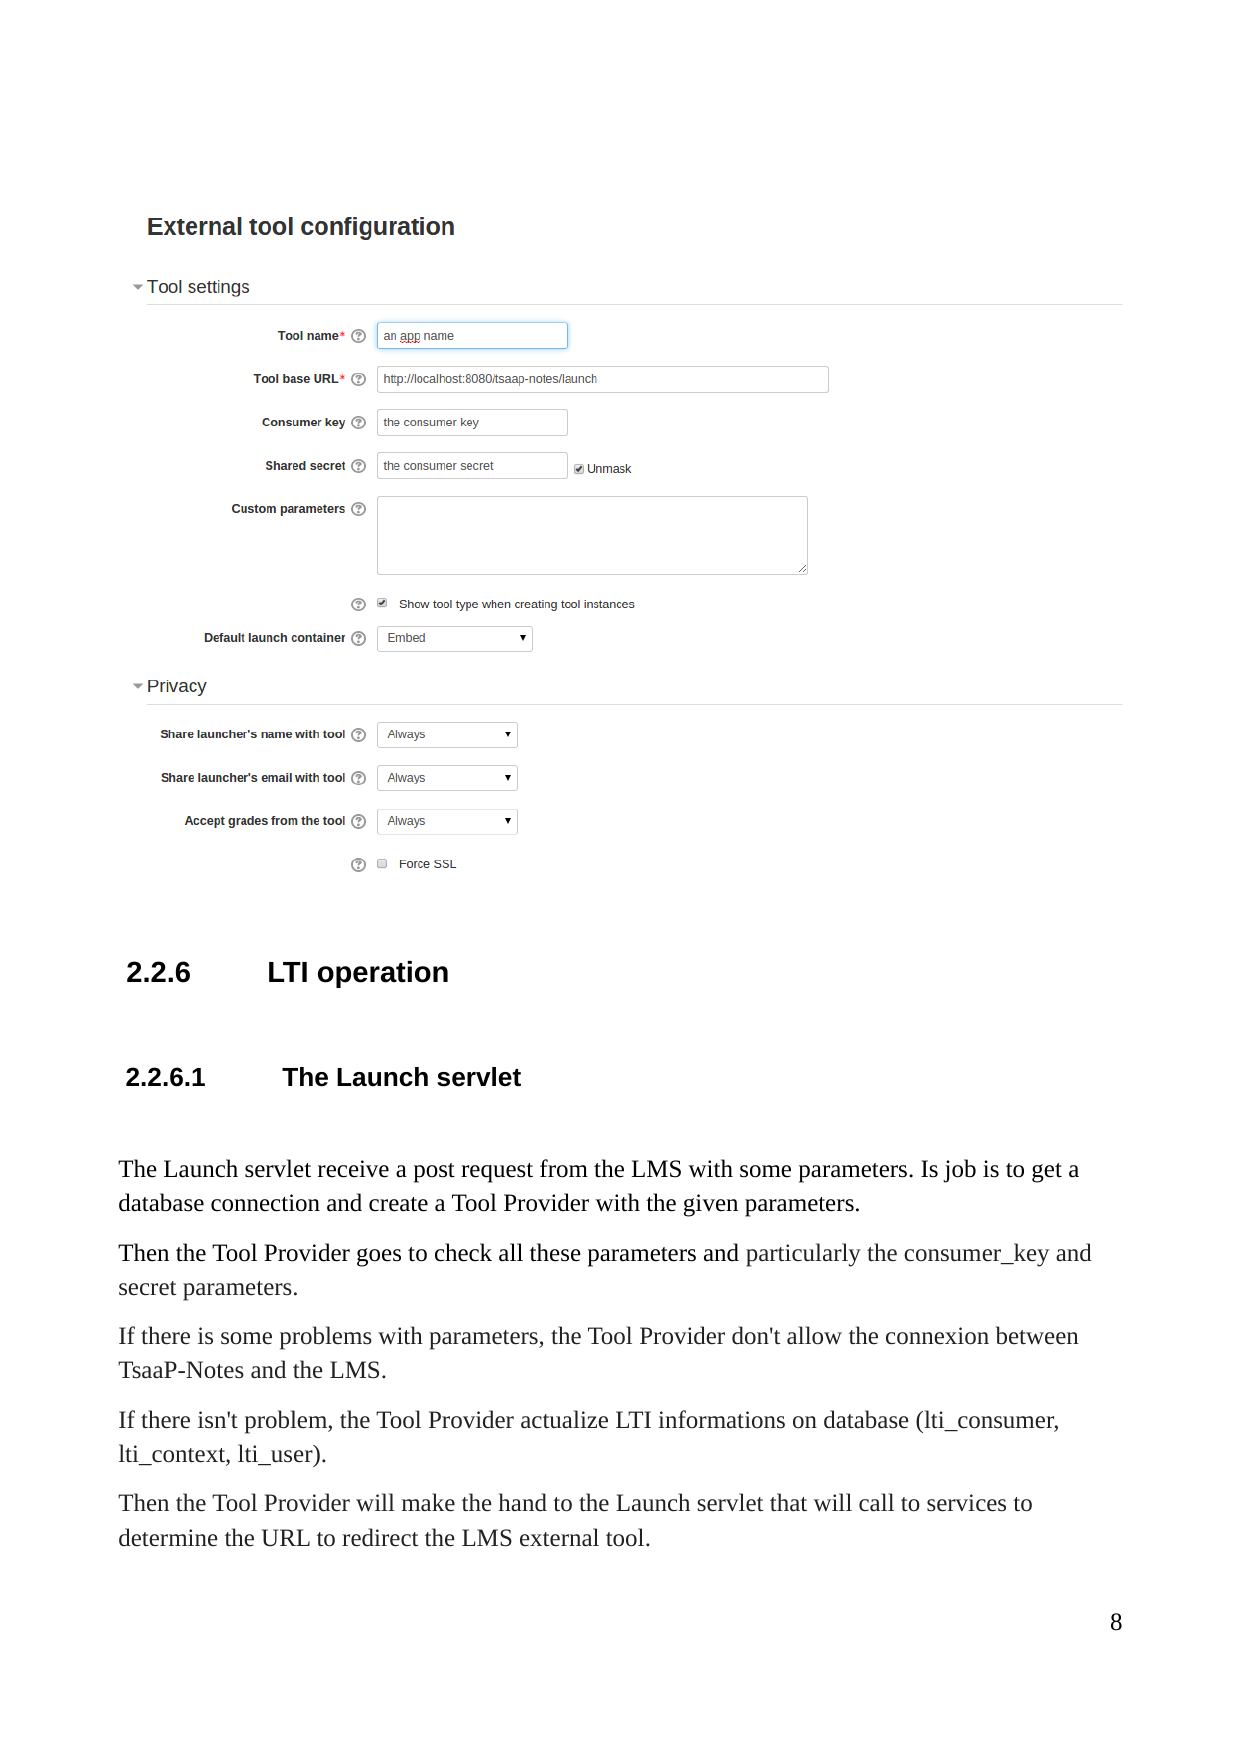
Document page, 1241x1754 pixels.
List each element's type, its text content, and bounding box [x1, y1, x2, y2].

text If there isn't problem, the Tool Provider actualize LTI informations on database (lti_consumer, lti_context, lti_user). [118, 1405, 1122, 1468]
subtitle The Launch servlet [118, 1062, 1122, 1092]
text The Launch servlet receive a post request from the LMS with some parameters. Is job is to get a database connection and create a Tool Provider with the given parameters. [118, 1154, 1122, 1217]
text Then the Tool Provider goes to check all these parameters and particularly the consumer_key and secret parameters. [118, 1238, 1122, 1301]
picture [118, 194, 1123, 886]
text If there is some problems with parameters, the Tool Provider don't allow the connexion between TsaaP-Notes and the LMS. [118, 1321, 1122, 1384]
subtitle LTI operation [118, 955, 1122, 988]
text Then the Tool Provider will make the hand to the Launch servlet that will call to services to determine the URL to redirect the LMS external tool. [118, 1488, 1122, 1551]
